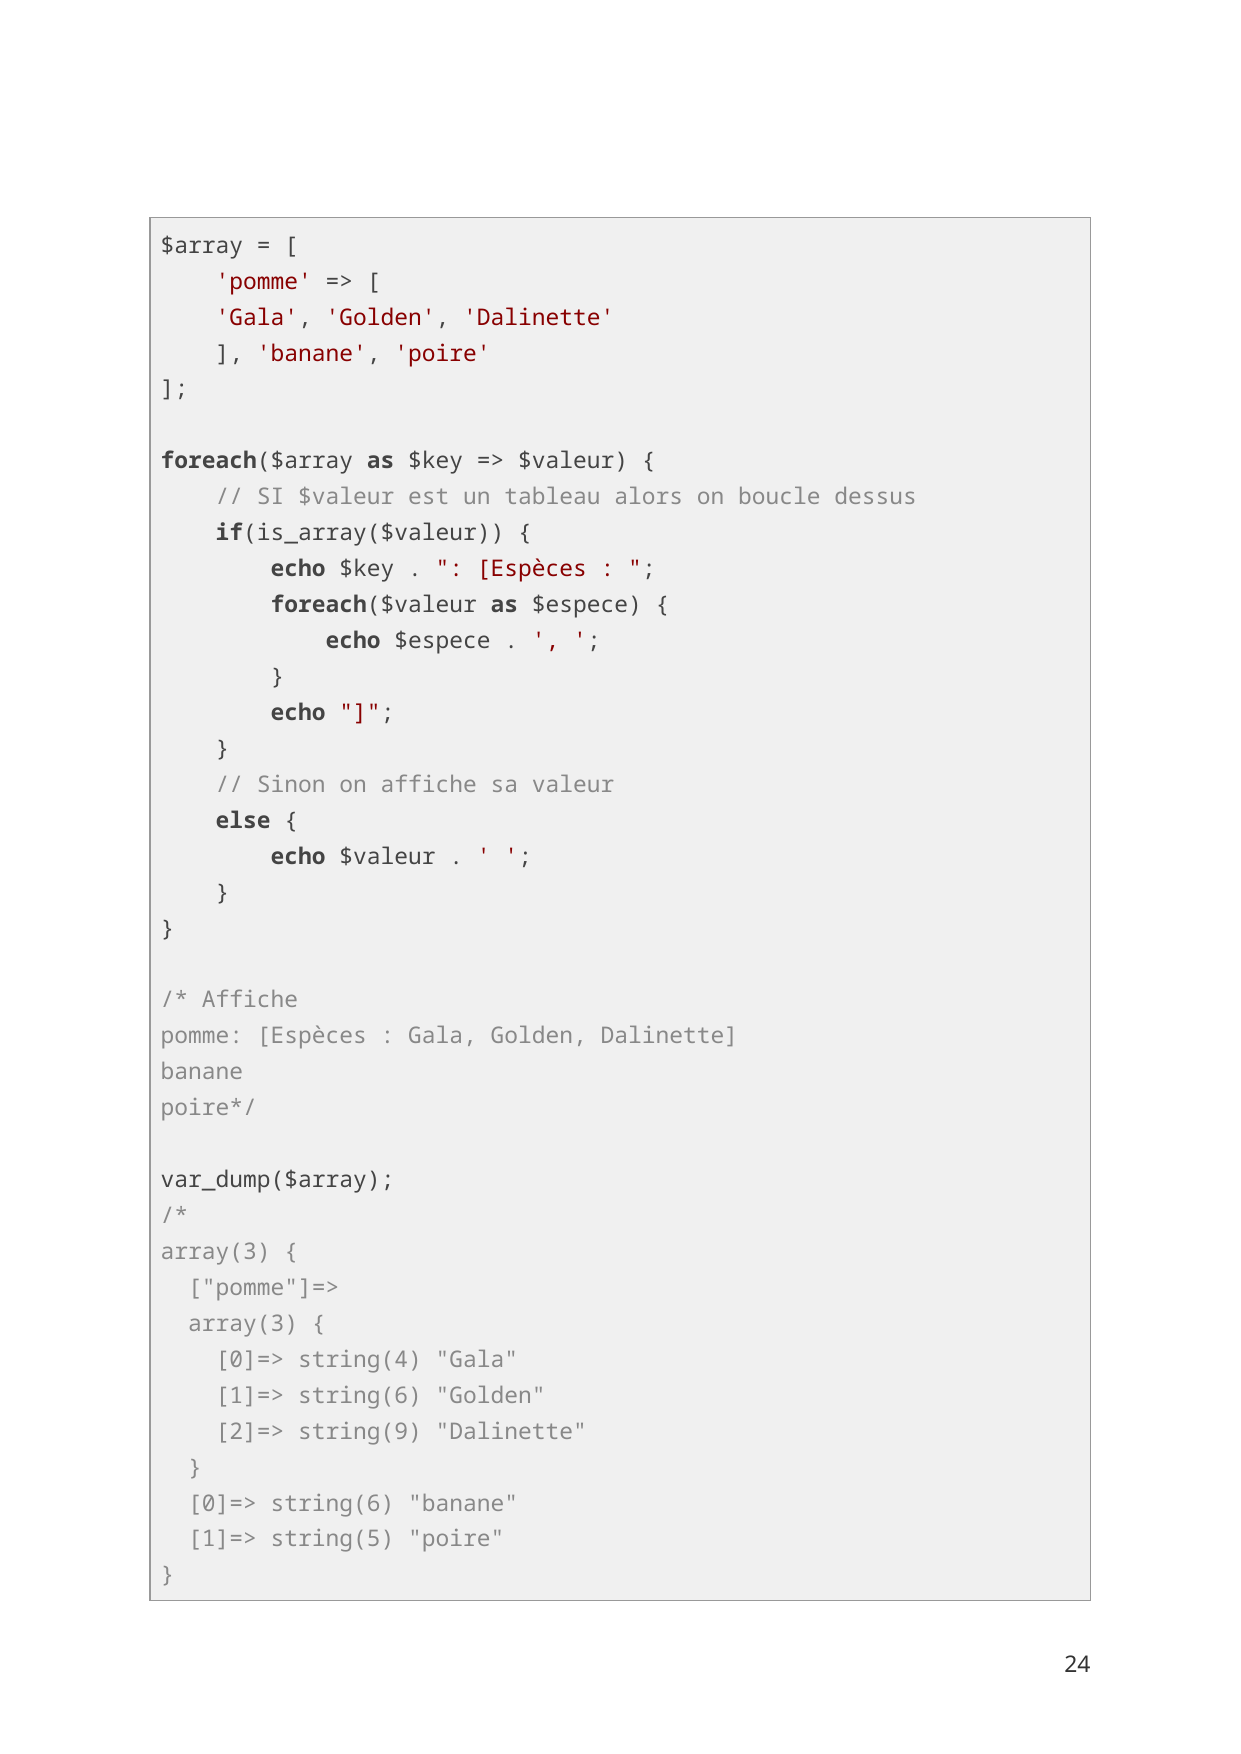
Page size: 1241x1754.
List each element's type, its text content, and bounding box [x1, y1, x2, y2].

table_header $array = [ 'pomme' => [ 'Gala', 'Golden', 'Dalinette' ], 'banane', 'poire' ]; foreach($array as $key => $valeur) { // SI $valeur est un tableau alors on boucle dessus if(is_array($valeur)) { echo $key . ": [Espèces : "; foreach($valeur as $espece) { echo $espece . ', '; } echo "]"; } // Sinon on affiche sa valeur else { echo $valeur . ' '; } } /* Affiche pomme: [Espèces : Gala, Golden, Dalinette] banane poire*/ var_dump($array); /* array(3) { ["pomme"]=> array(3) { [0]=> string(4) "Gala" [1]=> string(6) "Golden" [2]=> string(9) "Dalinette" } [0]=> string(6) "banane" [1]=> string(5) "poire" } [151, 218, 1090, 1600]
